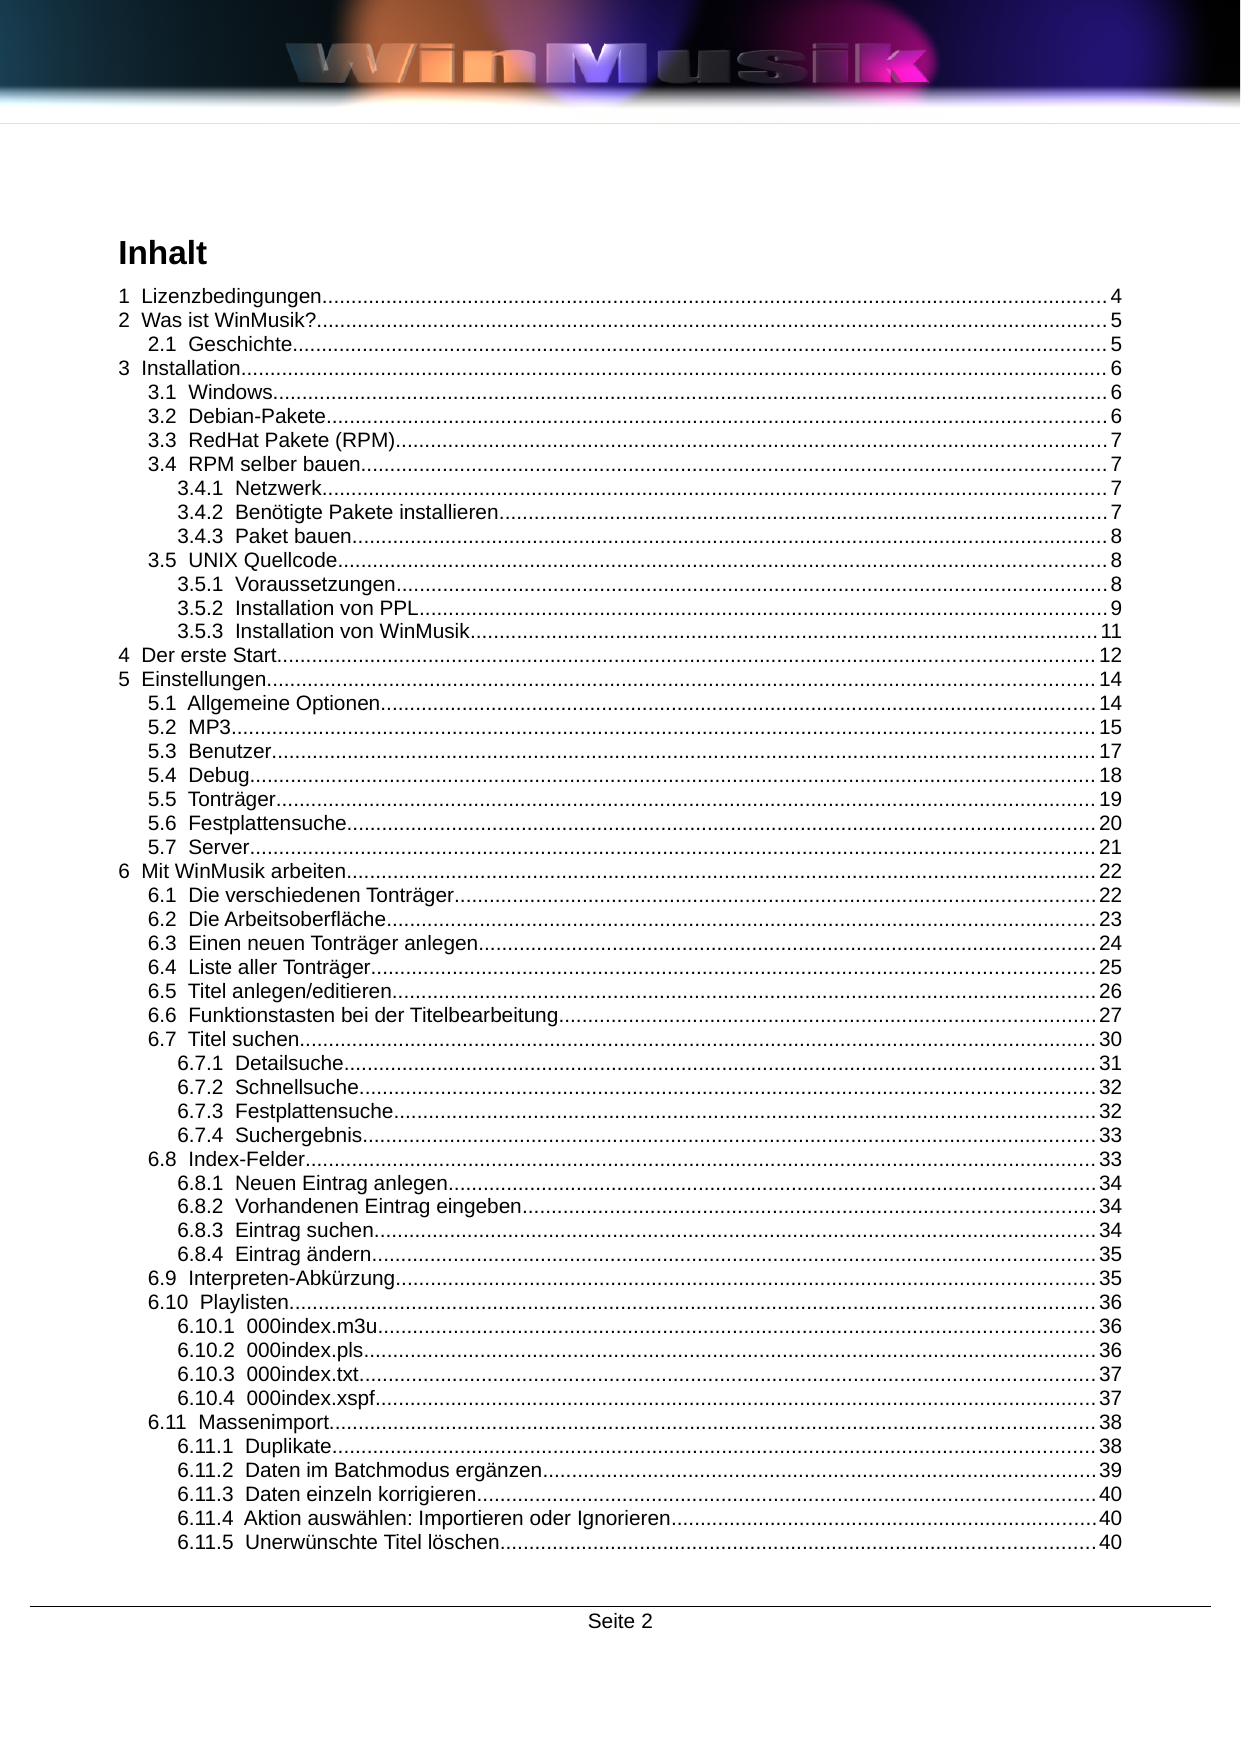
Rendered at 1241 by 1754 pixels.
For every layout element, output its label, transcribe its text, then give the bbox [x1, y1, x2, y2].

text 6.10 Playlisten 36 [148, 1290, 1122, 1314]
text 6.11.5 Unerwünschte Titel löschen 40 [177, 1530, 1122, 1554]
text 5.4 Debug 18 [148, 763, 1122, 787]
text 3 Installation 6 [118, 356, 1122, 380]
text 6.2 Die Arbeitsoberfläche 23 [148, 907, 1122, 931]
text 6.10.1 000index.m3u 36 [177, 1314, 1122, 1338]
text 6.4 Liste aller Tonträger 25 [148, 955, 1122, 979]
text 3.2 Debian-Pakete 6 [148, 404, 1122, 428]
text 3.4.1 Netzwerk 7 [177, 476, 1122, 499]
text 3.4.2 Benötigte Pakete installieren 7 [177, 499, 1122, 523]
text 5.6 Festplattensuche 20 [148, 811, 1122, 835]
text 5 Einstellungen 14 [118, 667, 1122, 691]
text 6.7.3 Festplattensuche 32 [177, 1098, 1122, 1122]
text 6.8.1 Neuen Eintrag anlegen 34 [177, 1170, 1122, 1194]
text 5.7 Server 21 [148, 835, 1122, 859]
text 6.7.1 Detailsuche 31 [177, 1051, 1122, 1074]
text 6.11.1 Duplikate 38 [177, 1434, 1122, 1458]
text 3.3 RedHat Pakete (RPM) 7 [148, 428, 1122, 452]
text 6.7.2 Schnellsuche 32 [177, 1074, 1122, 1098]
text 6.11.4 Aktion auswählen: Importieren oder Ignorieren 40 [177, 1506, 1122, 1530]
text 6.6 Funktionstasten bei der Titelbearbeitung 27 [148, 1003, 1122, 1027]
text 2 Was ist WinMusik? 5 [118, 308, 1122, 332]
text 3.5.3 Installation von WinMusik 11 [177, 619, 1122, 643]
subtitle Inhalt [118, 233, 1122, 271]
text 6 Mit WinMusik arbeiten 22 [118, 859, 1122, 883]
text 6.10.4 000index.xspf 37 [177, 1386, 1122, 1410]
text 6.7.4 Suchergebnis 33 [177, 1122, 1122, 1146]
text 5.3 Benutzer 17 [148, 739, 1122, 763]
text 6.9 Interpreten-Abkürzung 35 [148, 1266, 1122, 1290]
text 6.11.3 Daten einzeln korrigieren 40 [177, 1482, 1122, 1506]
text 5.1 Allgemeine Optionen 14 [148, 691, 1122, 715]
text 6.8.2 Vorhandenen Eintrag eingeben 34 [177, 1194, 1122, 1218]
text 6.10.3 000index.txt 37 [177, 1362, 1122, 1386]
text 3.4.3 Paket bauen 8 [177, 523, 1122, 547]
text 6.1 Die verschiedenen Tonträger 22 [148, 883, 1122, 907]
text 6.8.4 Eintrag ändern 35 [177, 1242, 1122, 1266]
text 3.5.1 Voraussetzungen 8 [177, 571, 1122, 595]
text 6.3 Einen neuen Tonträger anlegen 24 [148, 931, 1122, 955]
text 3.1 Windows 6 [148, 380, 1122, 404]
text 2.1 Geschichte 5 [148, 332, 1122, 356]
text 3.4 RPM selber bauen 7 [148, 452, 1122, 476]
text 6.11.2 Daten im Batchmodus ergänzen 39 [177, 1458, 1122, 1482]
text 6.10.2 000index.pls 36 [177, 1338, 1122, 1362]
text 6.5 Titel anlegen/editieren 26 [148, 979, 1122, 1003]
text 1 Lizenzbedingungen 4 [118, 284, 1122, 308]
text 5.5 Tonträger 19 [148, 787, 1122, 811]
text 6.7 Titel suchen 30 [148, 1027, 1122, 1051]
text 6.11 Massenimport 38 [148, 1410, 1122, 1434]
text 3.5 UNIX Quellcode 8 [148, 547, 1122, 571]
text 6.8 Index-Felder 33 [148, 1146, 1122, 1170]
text 3.5.2 Installation von PPL 9 [177, 595, 1122, 619]
text 4 Der erste Start 12 [118, 643, 1122, 667]
text 5.2 MP3 15 [148, 715, 1122, 739]
text 6.8.3 Eintrag suchen 34 [177, 1218, 1122, 1242]
